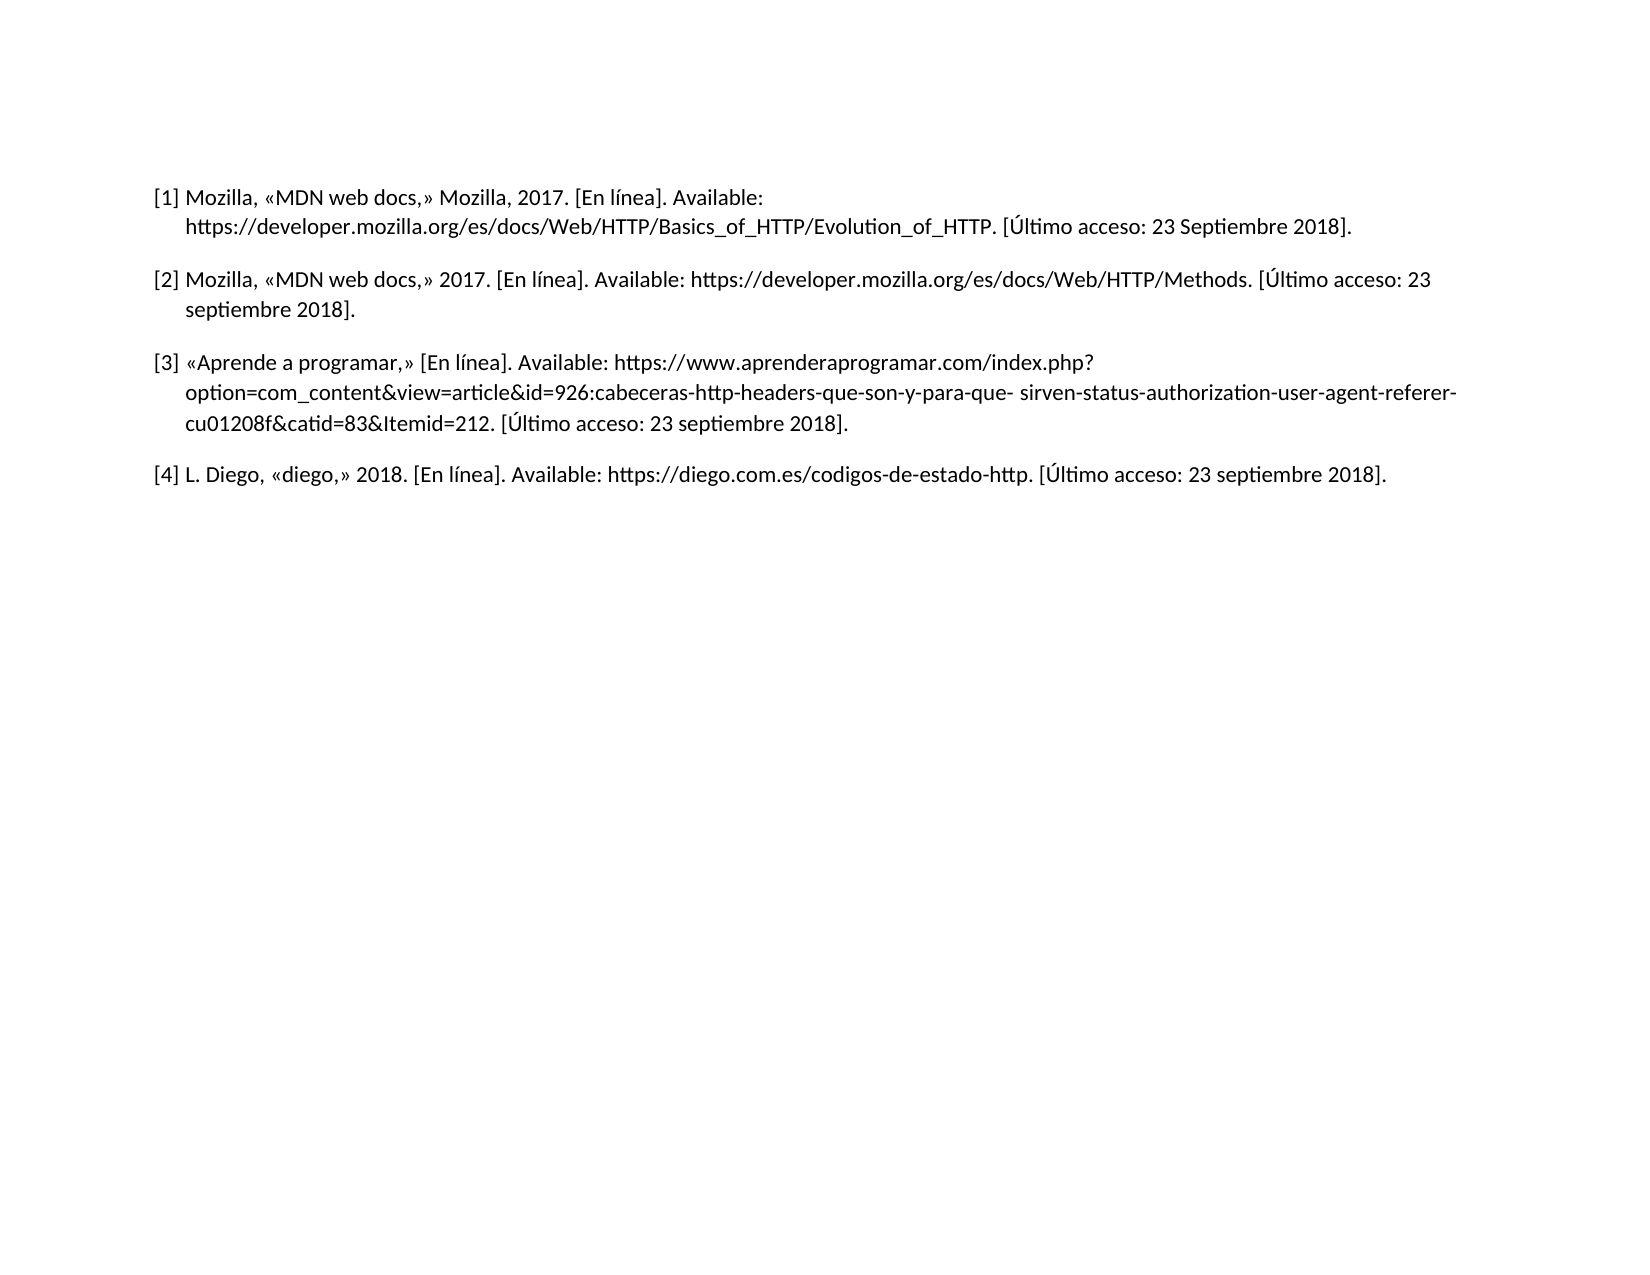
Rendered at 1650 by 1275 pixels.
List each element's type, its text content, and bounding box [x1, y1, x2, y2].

table_cell Mozilla, «MDN web docs,» 2017. [En línea]. Available: https://developer.mozilla.org/es/docs/Web/HTTP/Methods. [Último acceso: 23 septiembre 2018]. [182, 255, 1518, 338]
table_header Mozilla, «MDN web docs,» Mozilla, 2017. [En línea]. Available: https://developer.mozilla.org/es/docs/Web/HTTP/Basics_of_HTTP/Evolution_of_HTTP. [Último acceso: 23 Septiembre 2018]. [182, 186, 1518, 254]
table_cell «Aprende a programar,» [En línea]. Available: https://www.aprenderaprogramar.com/index.php?option=com_content&view=article&id=926:cabeceras-http-headers-que-son-y-para-que- sirven-status-authorization-user-agent-referer-cu01208f&catid=83&Itemid=212. [Último acceso: 23 septiembre 2018]. [182, 338, 1518, 451]
table_cell [2] [133, 255, 182, 338]
table_header [1] [133, 186, 182, 254]
table_cell [3] [133, 338, 182, 451]
table_cell L. Diego, «diego,» 2018. [En línea]. Available: https://diego.com.es/codigos-de-estado-http. [Último acceso: 23 septiembre 2018]. [182, 451, 1518, 489]
table_cell [4] [133, 451, 182, 489]
